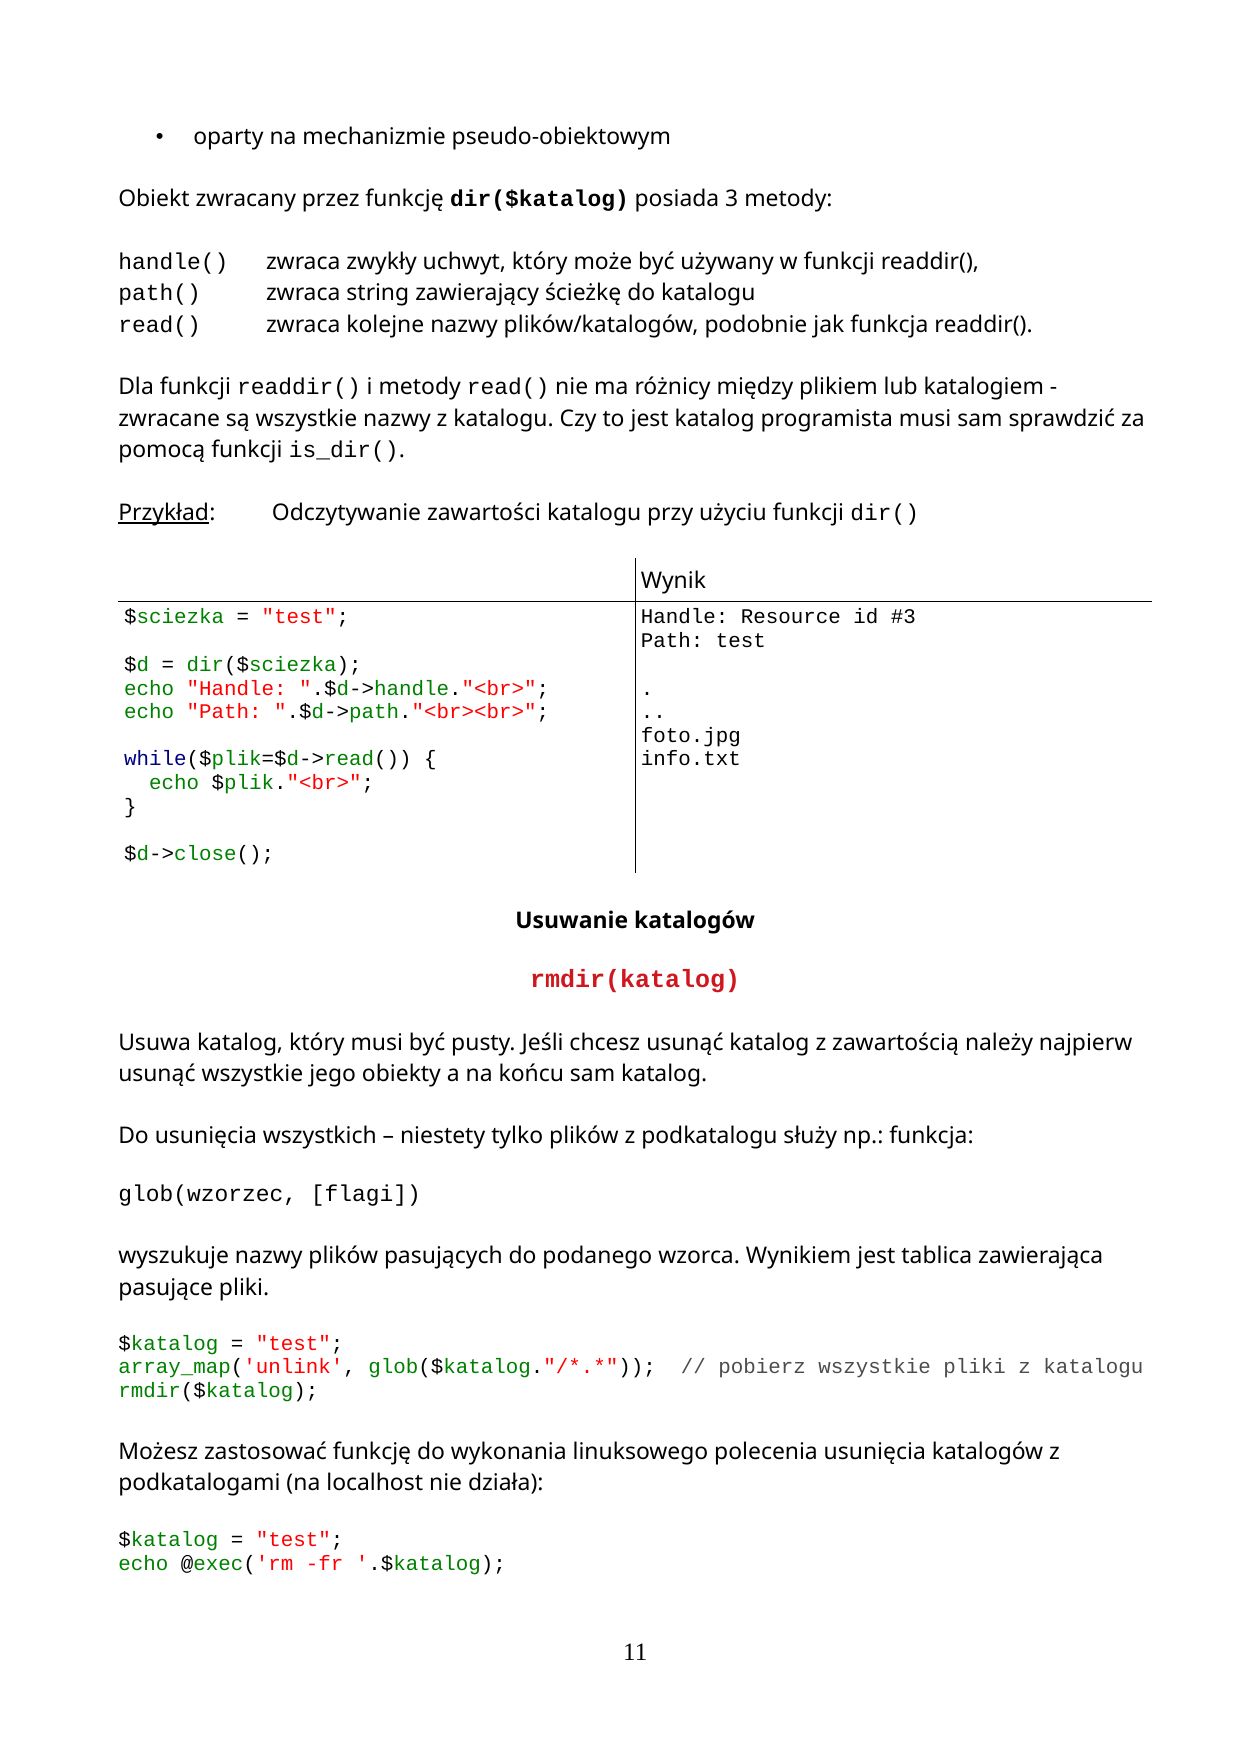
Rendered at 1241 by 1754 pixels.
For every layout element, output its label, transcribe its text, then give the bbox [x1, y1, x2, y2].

text glob(wzorzec, [flagi]) [118, 1182, 1152, 1208]
text array_map('unlink', glob($katalog."/*.*")); // pobierz wszystkie pliki z katalogu [118, 1357, 1152, 1380]
text Usuwa katalog, który musi być pusty. Jeśli chcesz usunąć katalog z zawartością należy najpierw usunąć wszystkie jego obiekty a na końcu sam katalog. [118, 1026, 1152, 1088]
text Dla funkcji readdir() i metody read() nie ma różnicy między plikiem lub katalogiem - zwracane są wszystkie nazwy z katalogu. Czy to jest katalog programista musi sam sprawdzić za pomocą funkcji is_dir(). [118, 370, 1152, 464]
text rmdir(katalog) [118, 966, 1152, 994]
table_header Wynik [636, 558, 1152, 601]
text echo @exec('rm -fr '.$katalog); [118, 1552, 1152, 1576]
text Do usunięcia wszystkich – niestety tylko plików z podkatalogu służy np.: funkcja: [118, 1119, 1152, 1151]
text rmdir($katalog); [118, 1380, 1152, 1404]
list oparty na mechanizmie pseudo-obiektowym [156, 120, 1152, 151]
text path() zwraca string zawierający ścieżkę do katalogu [118, 276, 1152, 308]
text $katalog = "test"; [118, 1333, 1152, 1357]
table_cell $sciezka = "test"; $d = dir($sciezka); echo "Handle: ".$d->handle."<br>"; echo "Path: ".$d->path."<br><br>"; while($plik=$d->read()) { echo $plik."<br>"; } $d->close(); [118, 602, 635, 872]
text Obiekt zwracany przez funkcję dir($katalog) posiada 3 metody: [118, 182, 1152, 214]
text wyszukuje nazwy plików pasujących do podanego wzorca. Wynikiem jest tablica zawierająca pasujące pliki. [118, 1239, 1152, 1302]
text $katalog = "test"; [118, 1529, 1152, 1552]
text read() zwraca kolejne nazwy plików/katalogów, podobnie jak funkcja readdir(). [118, 308, 1152, 339]
text handle() zwraca zwykły uchwyt, który może być używany w funkcji readdir(), [118, 245, 1152, 276]
table_cell Handle: Resource id #3 Path: test . .. foto.jpg info.txt [636, 602, 1152, 872]
text Usuwanie katalogów [118, 904, 1152, 935]
text Możesz zastosować funkcję do wykonania linuksowego polecenia usunięcia katalogów z podkatalogami (na localhost nie działa): [118, 1435, 1152, 1498]
text Przykład: Odczytywanie zawartości katalogu przy użyciu funkcji dir() [118, 495, 1152, 527]
table_header [118, 558, 635, 601]
